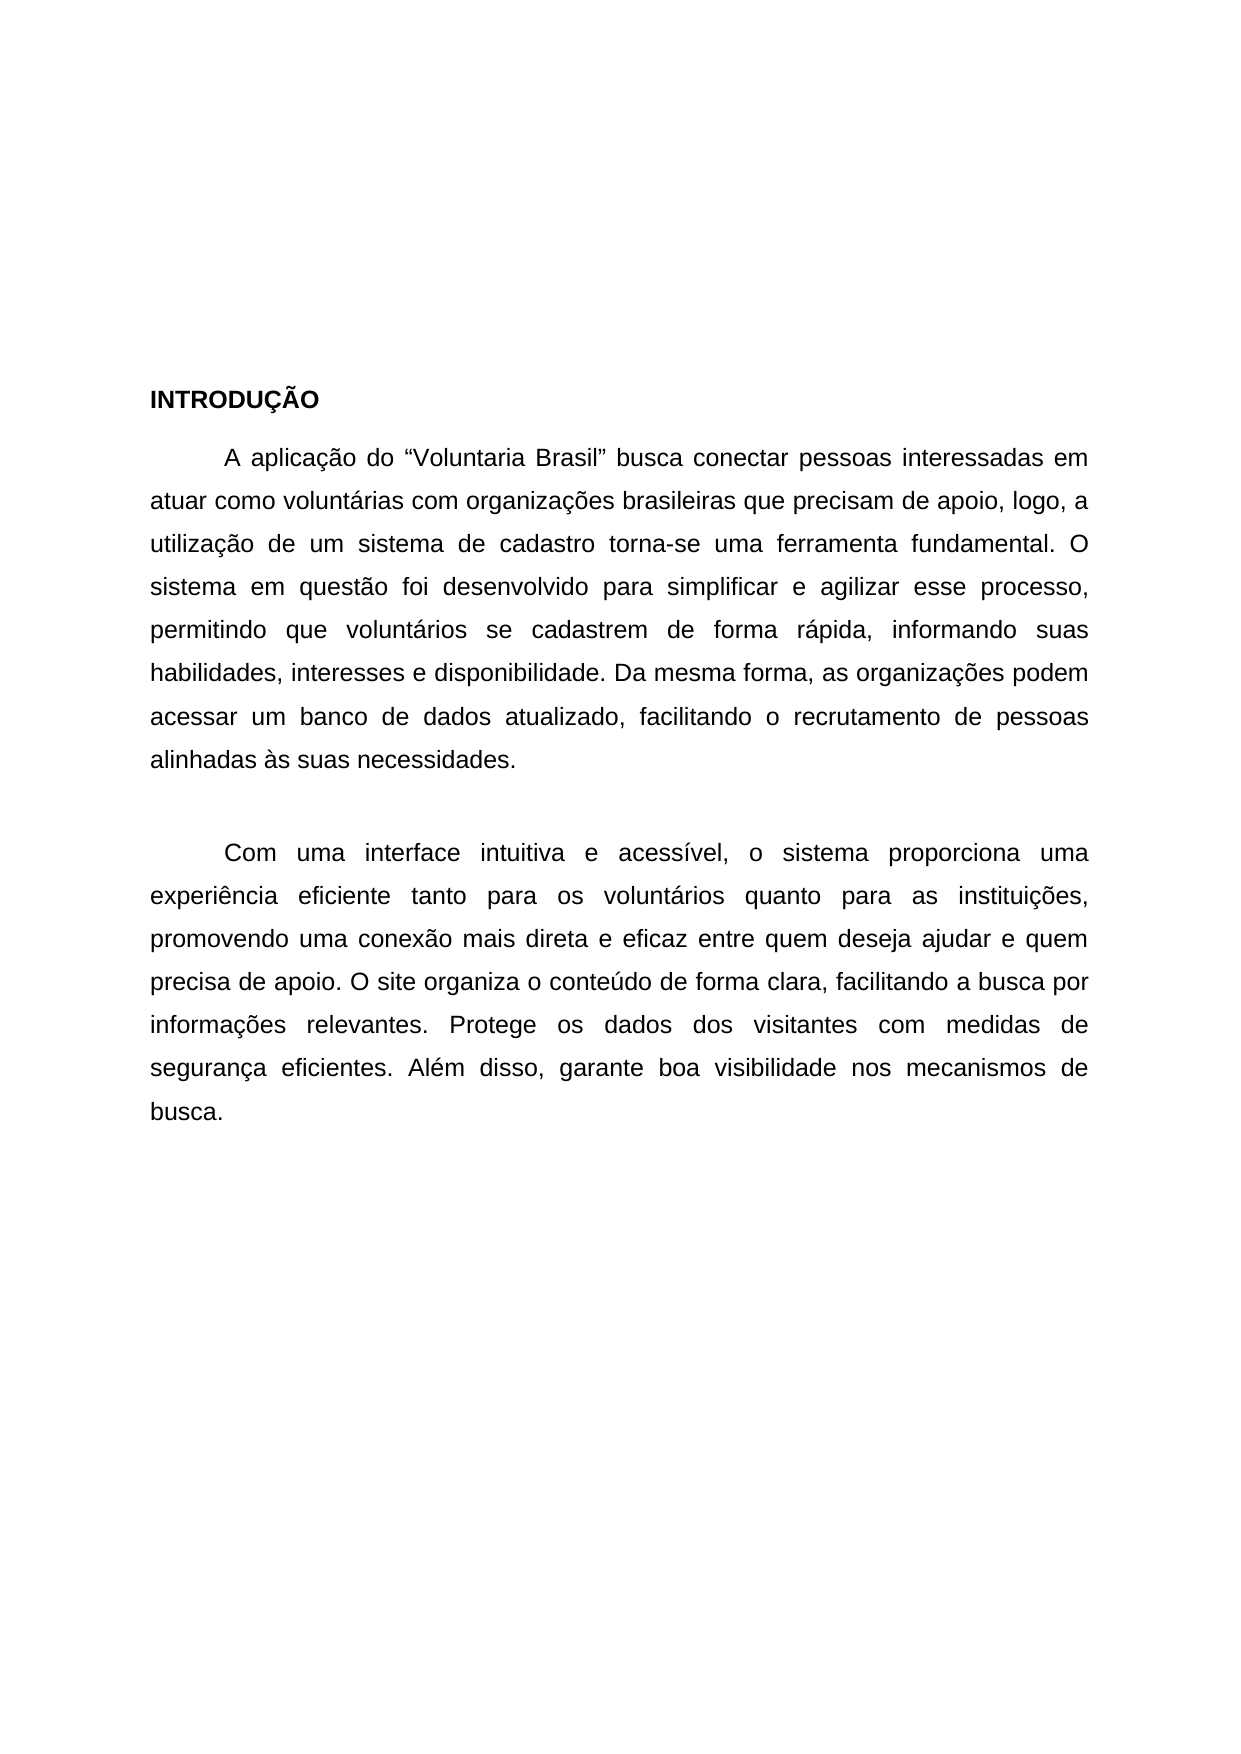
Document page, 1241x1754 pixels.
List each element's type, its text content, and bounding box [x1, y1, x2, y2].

subtitle INTRODUÇÃO [150, 385, 1090, 413]
text A aplicação do “Voluntaria Brasil” busca conectar pessoas interessadas em atuar como voluntárias com organizações brasileiras que precisam de apoio, logo, a utilização de um sistema de cadastro torna-se uma ferramenta fundamental. O sistema em questão foi desenvolvido para simplificar e agilizar esse processo, permitindo que voluntários se cadastrem de forma rápida, informando suas habilidades, interesses e disponibilidade. Da mesma forma, as organizações podem acessar um banco de dados atualizado, facilitando o recrutamento de pessoas alinhadas às suas necessidades. [150, 443, 1090, 773]
text Com uma interface intuitiva e acessível, o sistema proporciona uma experiência eficiente tanto para os voluntários quanto para as instituições, promovendo uma conexão mais direta e eficaz entre quem deseja ajudar e quem precisa de apoio. O site organiza o conteúdo de forma clara, facilitando a busca por informações relevantes. Protege os dados dos visitantes com medidas de segurança eficientes. Além disso, garante boa visibilidade nos mecanismos de busca. [150, 838, 1090, 1125]
